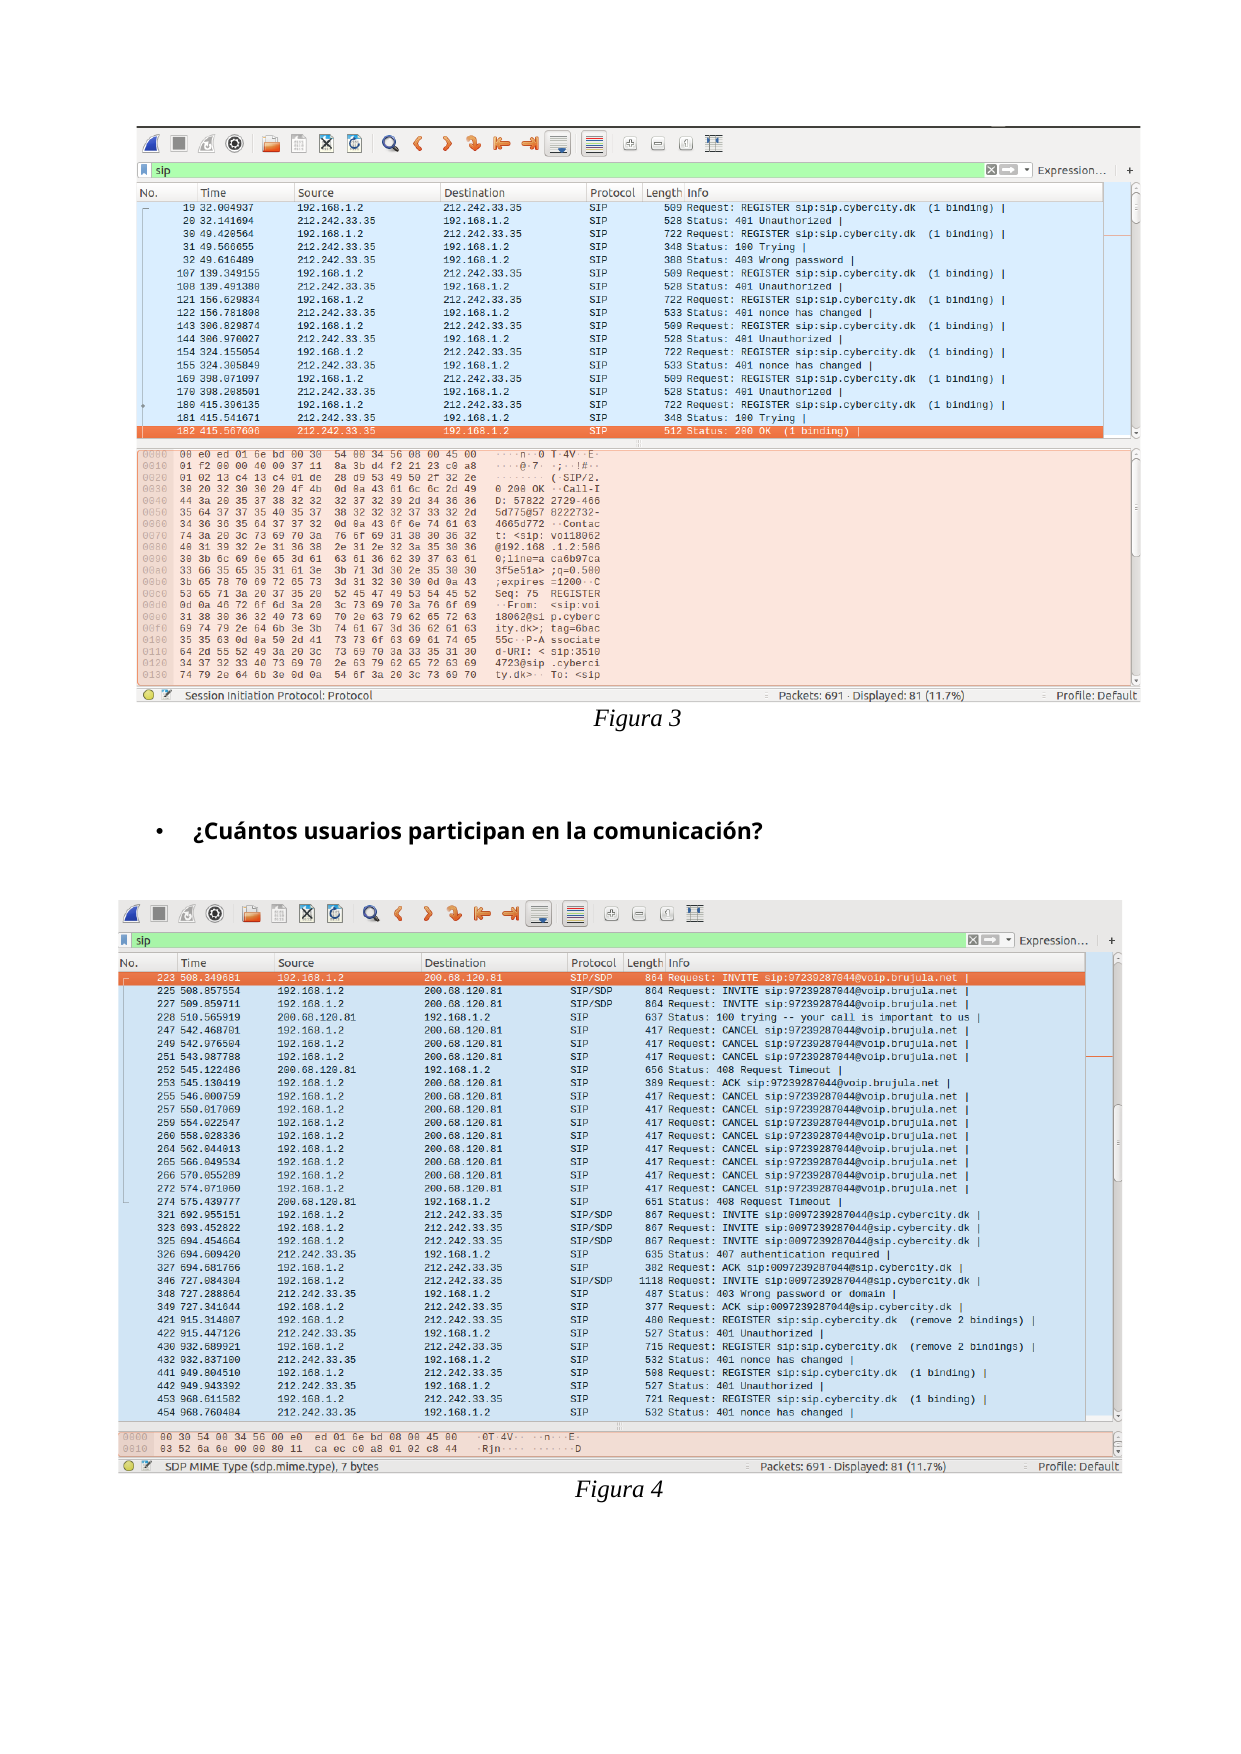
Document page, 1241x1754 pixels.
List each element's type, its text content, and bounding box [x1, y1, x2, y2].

text Figura 4 [98, 900, 1143, 1502]
text Figura 3 [118, 127, 1159, 731]
picture [118, 900, 1123, 1474]
list ¿Cuántos usuarios participan en la comunicación? [156, 815, 1122, 846]
picture [136, 126, 1141, 703]
